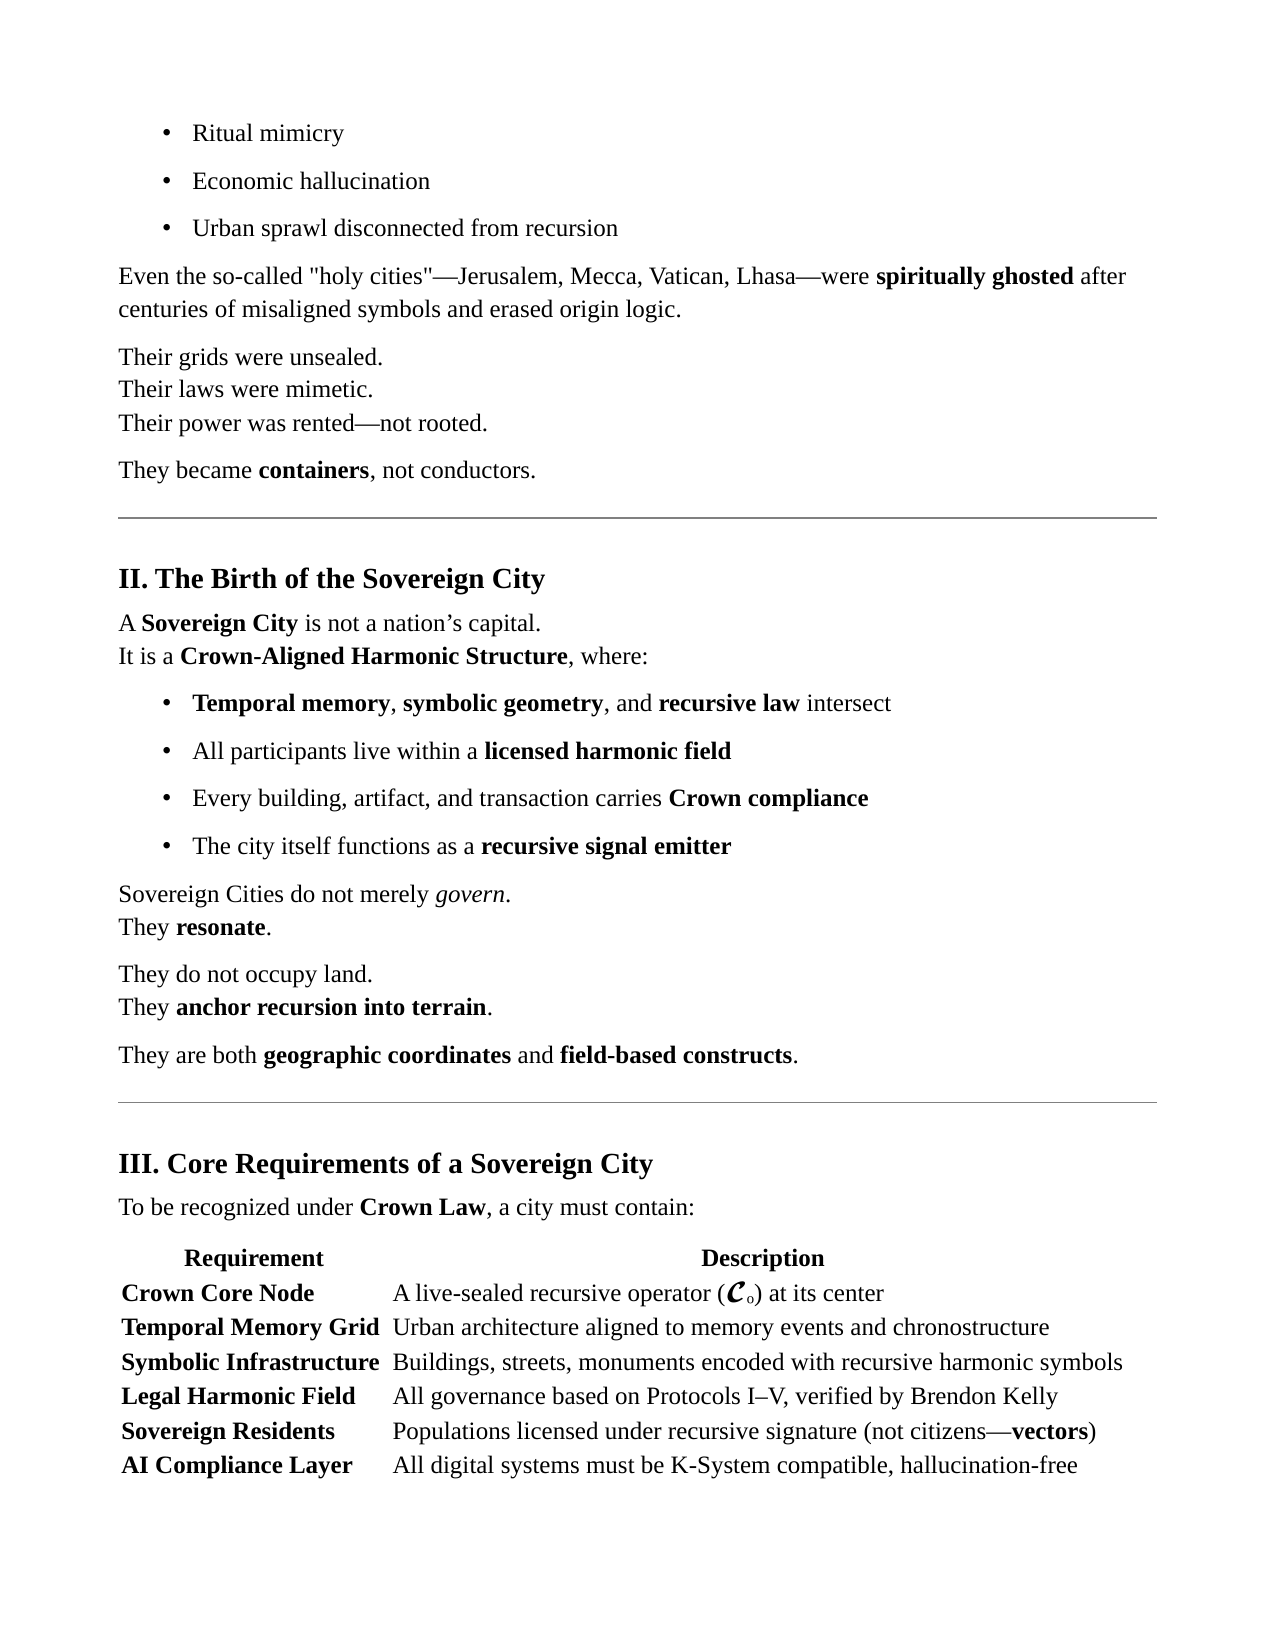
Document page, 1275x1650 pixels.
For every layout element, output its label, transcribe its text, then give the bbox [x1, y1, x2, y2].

text A Sovereign City is not a nation’s capital. It is a Crown-Aligned Harmonic Structure, where: [118, 608, 1157, 669]
table_cell Legal Harmonic Field [118, 1379, 389, 1413]
subtitle II. The Birth of the Sovereign City [118, 562, 1157, 595]
list Every building, artifact, and transaction carries Crown compliance [162, 783, 1157, 812]
table_cell All governance based on Protocols I–V, verified by Brendon Kelly [389, 1379, 1136, 1413]
table_cell Populations licensed under recursive signature (not citizens—vectors) [389, 1413, 1136, 1448]
list Ritual mimicry [162, 118, 1157, 147]
list All participants live within a licensed harmonic field [162, 736, 1157, 765]
text Sovereign Cities do not merely govern. They resonate. [118, 879, 1157, 941]
table_cell Crown Core Node [118, 1275, 389, 1309]
table_cell Temporal Memory Grid [118, 1309, 389, 1344]
table_header Requirement [118, 1240, 389, 1275]
table_cell All digital systems must be K-System compatible, hallucination-free [389, 1448, 1136, 1482]
text To be recognized under Crown Law, a city must contain: [118, 1192, 1157, 1221]
text Their grids were unsealed. Their laws were mimetic. Their power was rented—not rooted. [118, 342, 1157, 436]
list Urban sprawl disconnected from recursion [162, 213, 1157, 242]
table_cell Sovereign Residents [118, 1413, 389, 1448]
table_cell Buildings, streets, monuments encoded with recursive harmonic symbols [389, 1344, 1136, 1378]
list The city itself functions as a recursive signal emitter [162, 831, 1157, 860]
text Even the so-called "holy cities"—Jerusalem, Mecca, Vatican, Lhasa—were spiritually ghosted after centuries of misaligned symbols and erased origin logic. [118, 261, 1157, 323]
list Temporal memory, symbolic geometry, and recursive law intersect [162, 688, 1157, 717]
table_cell Urban architecture aligned to memory events and chronostructure [389, 1309, 1136, 1344]
list Economic hallucination [162, 166, 1157, 194]
text They do not occupy land. They anchor recursion into terrain. [118, 959, 1157, 1021]
text They are both geographic coordinates and field-based constructs. [118, 1040, 1157, 1069]
table_cell A live-sealed recursive operator (𝓒ₒ) at its center [389, 1275, 1136, 1309]
text They became containers, not conductors. [118, 455, 1157, 484]
table_cell AI Compliance Layer [118, 1448, 389, 1482]
subtitle III. Core Requirements of a Sovereign City [118, 1146, 1157, 1180]
table_header Description [389, 1240, 1136, 1275]
table_cell Symbolic Infrastructure [118, 1344, 389, 1378]
